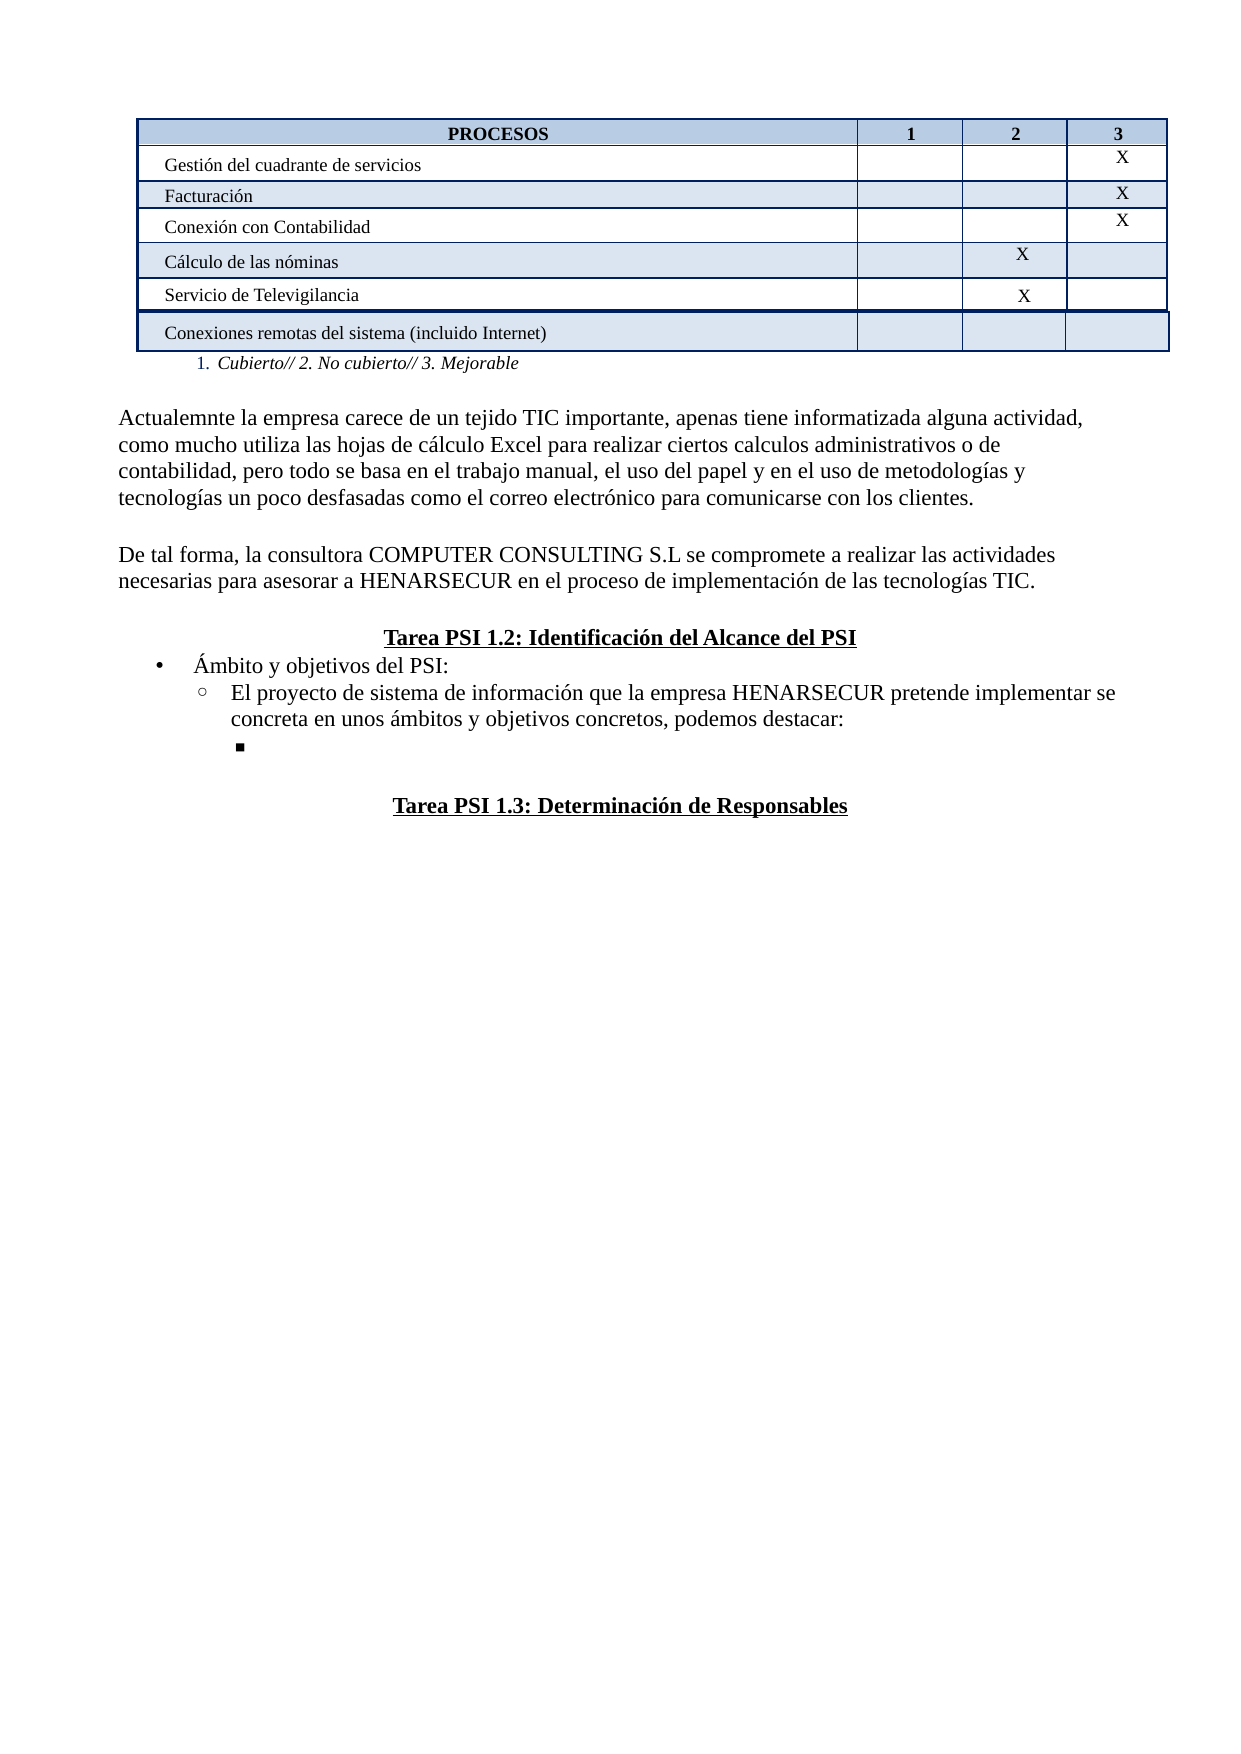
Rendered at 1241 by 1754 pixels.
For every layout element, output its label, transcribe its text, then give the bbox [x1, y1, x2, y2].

table_cell Conexión con Contabilidad [139, 209, 857, 242]
list Ámbito y objetivos del PSI: [156, 652, 1122, 678]
table_header 2 [963, 120, 1066, 144]
table_cell [858, 146, 962, 180]
table_cell [1068, 243, 1166, 277]
table_cell X [963, 279, 1066, 308]
table_cell X [1068, 182, 1166, 207]
list Cubierto// 2. No cubierto// 3. Mejorable [196, 352, 1122, 374]
table_header 1 [858, 120, 962, 144]
table_cell X [963, 243, 1066, 277]
list El proyecto de sistema de información que la empresa HENARSECUR pretende implementar se concreta en unos ámbitos y objetivos concretos, podemos destacar: [193, 679, 1122, 732]
table_header 3 [1068, 120, 1166, 144]
subtitle Tarea PSI 1.2: Identificación del Alcance del PSI [118, 624, 1122, 651]
table_cell [963, 146, 1066, 180]
table_cell [1068, 279, 1166, 308]
table_header [858, 313, 962, 350]
table_cell [858, 243, 962, 277]
text De tal forma, la consultora COMPUTER CONSULTING S.L se compromete a realizar las actividades necesarias para asesorar a HENARSECUR en el proceso de implementación de las tecnologías TIC. [118, 541, 1122, 593]
table_cell Facturación [139, 182, 857, 207]
table_cell [963, 182, 1066, 207]
table_header [963, 313, 1065, 350]
table_header [1066, 313, 1168, 350]
table_cell Servicio de Televigilancia [139, 279, 857, 308]
table_cell [858, 209, 962, 242]
table_cell [858, 279, 962, 308]
table_cell [963, 209, 1066, 242]
text Actualemnte la empresa carece de un tejido TIC importante, apenas tiene informatizada alguna actividad, como mucho utiliza las hojas de cálculo Excel para realizar ciertos calculos administrativos o de contabilidad, pero todo se basa en el trabajo manual, el uso del papel y en el uso de metodologías y tecnologías un poco desfasadas como el correo electrónico para comunicarse con los clientes. [118, 404, 1122, 510]
table_cell Gestión del cuadrante de servicios [139, 146, 857, 180]
subtitle Tarea PSI 1.3: Determinación de Responsables [118, 792, 1122, 819]
table_header PROCESOS [139, 120, 857, 144]
table_cell X [1068, 209, 1166, 242]
table_cell [858, 182, 962, 207]
table_cell X [1068, 146, 1166, 180]
table_cell Cálculo de las nóminas [139, 243, 857, 277]
table_header Conexiones remotas del sistema (incluido Internet) [139, 313, 857, 350]
